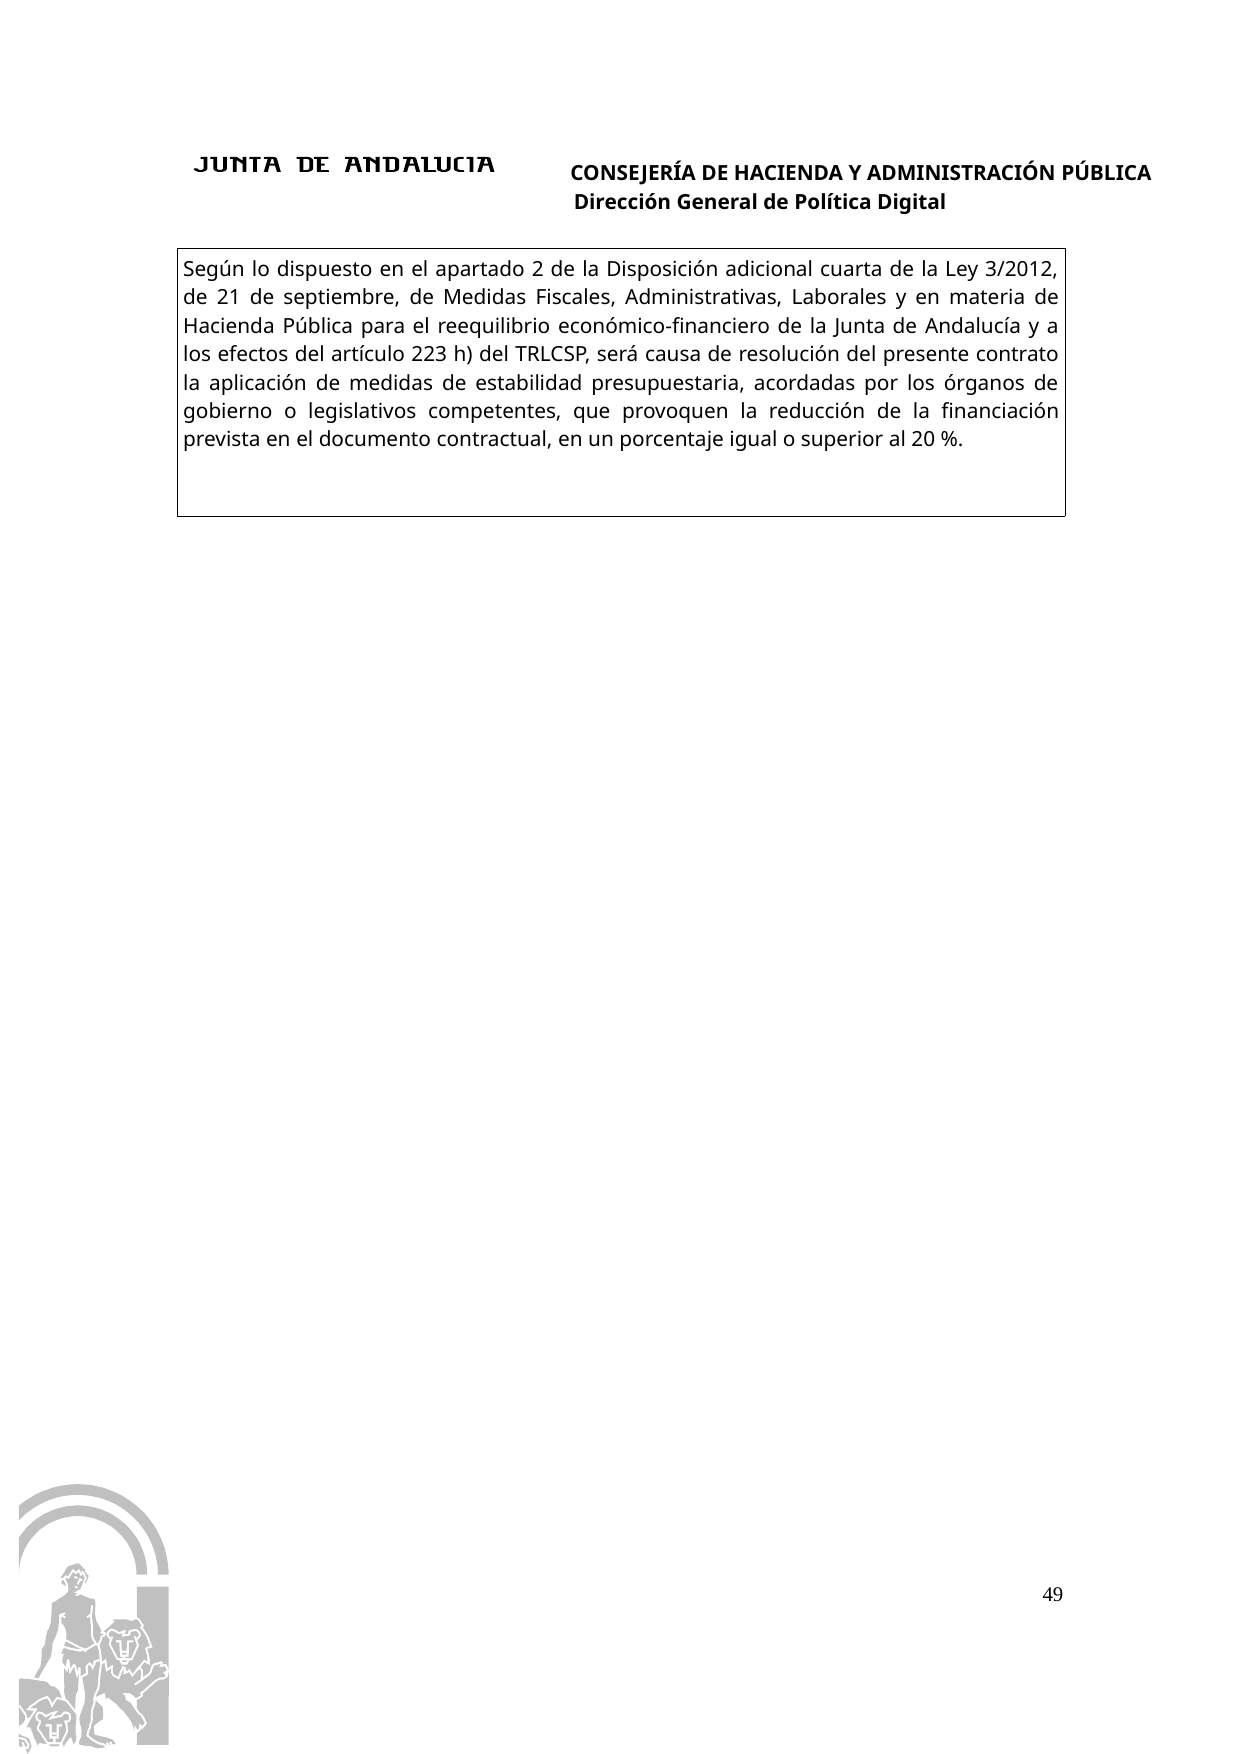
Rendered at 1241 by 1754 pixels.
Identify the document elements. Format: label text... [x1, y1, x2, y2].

table_header Según lo dispuesto en el apartado 2 de la Disposición adicional cuarta de la Ley 3/2012, de 21 de septiembre, de Medidas Fiscales, Administrativas, Laborales y en materia de Hacienda Pública para el reequilibrio económico-financiero de la Junta de Andalucía y a los efectos del artículo 223 h) del TRLCSP, será causa de resolución del presente contrato la aplicación de medidas de estabilidad presupuestaria, acordadas por los órganos de gobierno o legislativos competentes, que provoquen la reducción de la financiación prevista en el documento contractual, en un porcentaje igual o superior al 20 %. [178, 249, 1065, 516]
